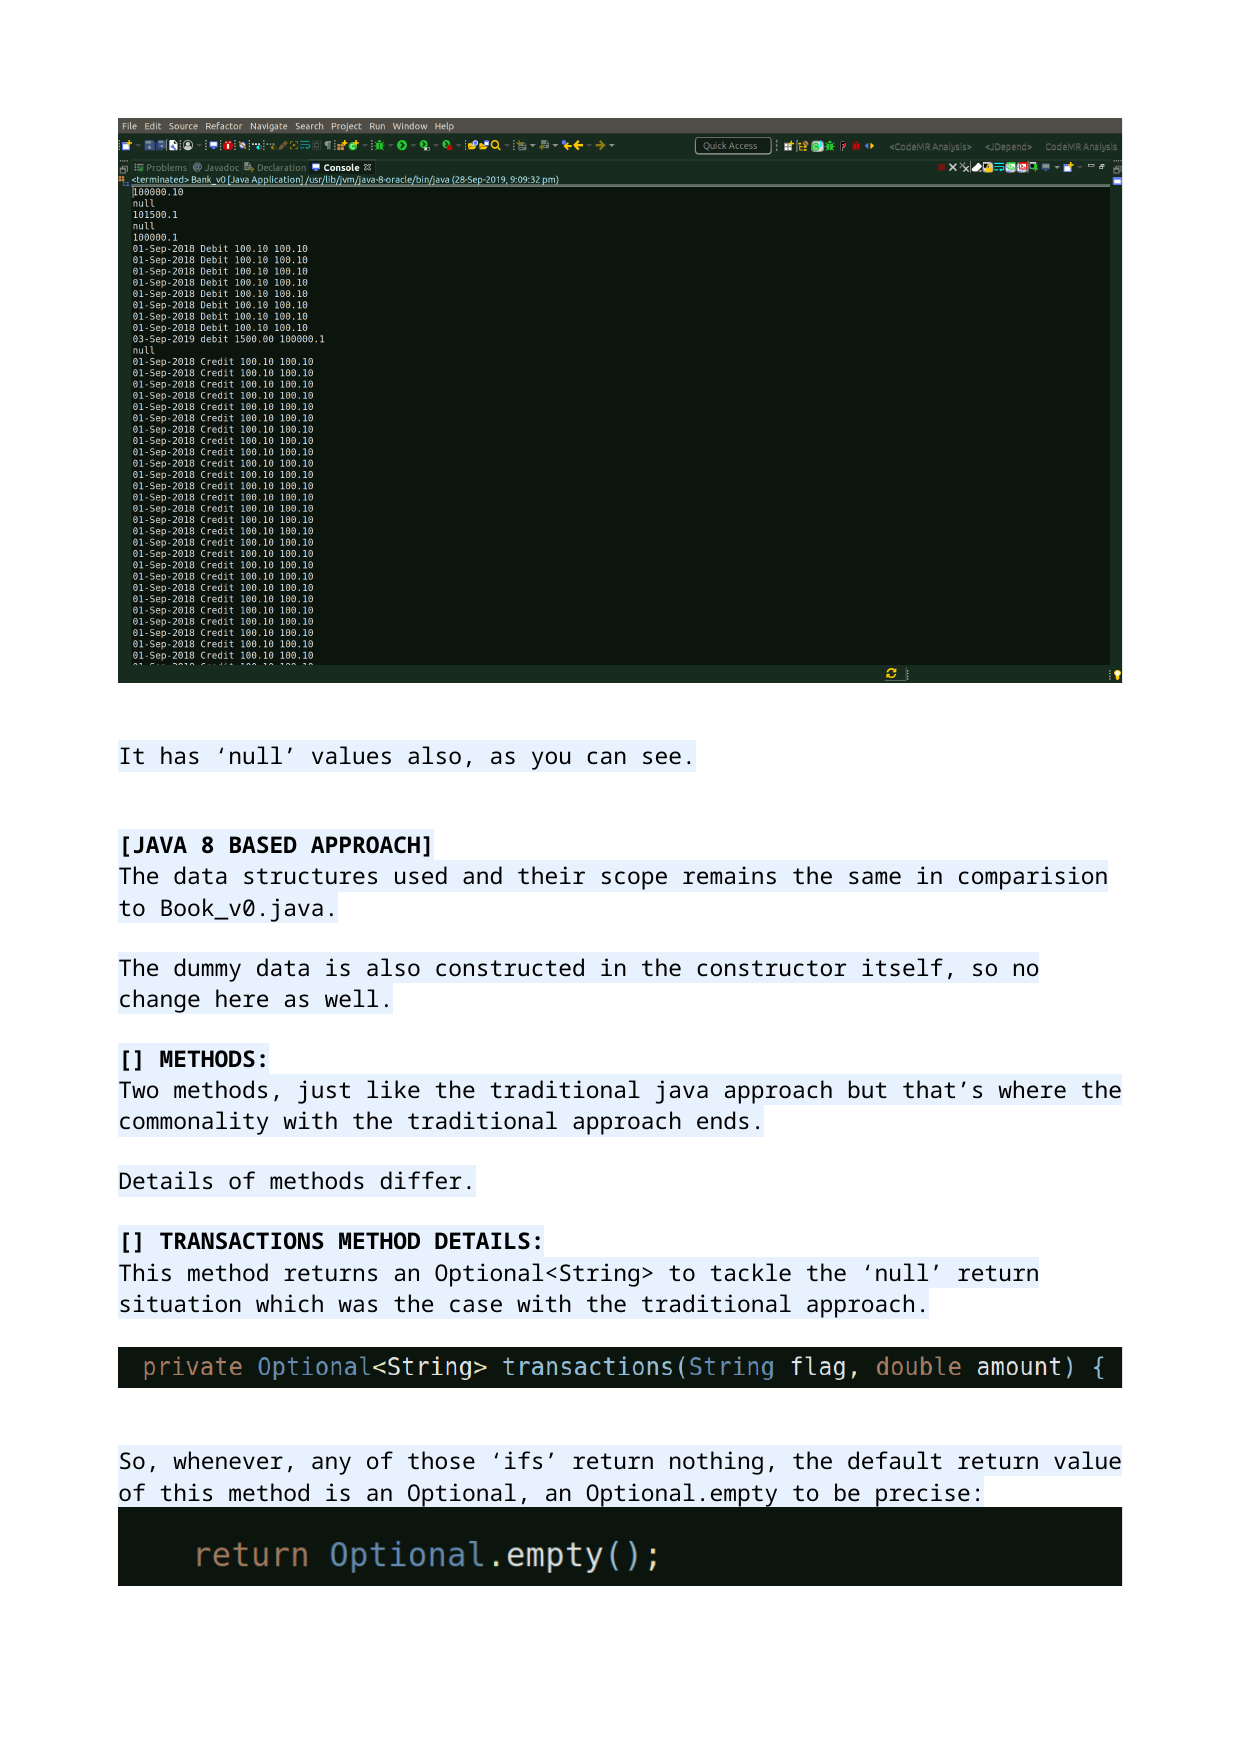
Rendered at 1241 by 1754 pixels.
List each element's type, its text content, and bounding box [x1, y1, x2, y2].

text It has ‘null’ values also, as you can see. [118, 740, 1122, 772]
picture [118, 1507, 1123, 1586]
picture [118, 118, 1123, 683]
text [JAVA 8 BASED APPROACH] [118, 829, 1122, 860]
text So, whenever, any of those ‘ifs’ return nothing, the default return value of this method is an Optional, an Optional.empty to be precise: [118, 1445, 1122, 1507]
text The dummy data is also constructed in the constructor itself, so no change here as well. [118, 952, 1122, 1014]
text [] METHODS: [118, 1043, 1122, 1074]
text The data structures used and their scope remains the same in comparision to Book_v0.java. [118, 860, 1122, 923]
text Two methods, just like the traditional java approach but that’s where the commonality with the traditional approach ends. [118, 1074, 1122, 1137]
text This method returns an Optional<String> to tackle the ‘null’ return situation which was the case with the traditional approach. [118, 1257, 1122, 1319]
text [] TRANSACTIONS METHOD DETAILS: [118, 1225, 1122, 1257]
picture [118, 1347, 1123, 1388]
text Details of methods differ. [118, 1165, 1122, 1197]
